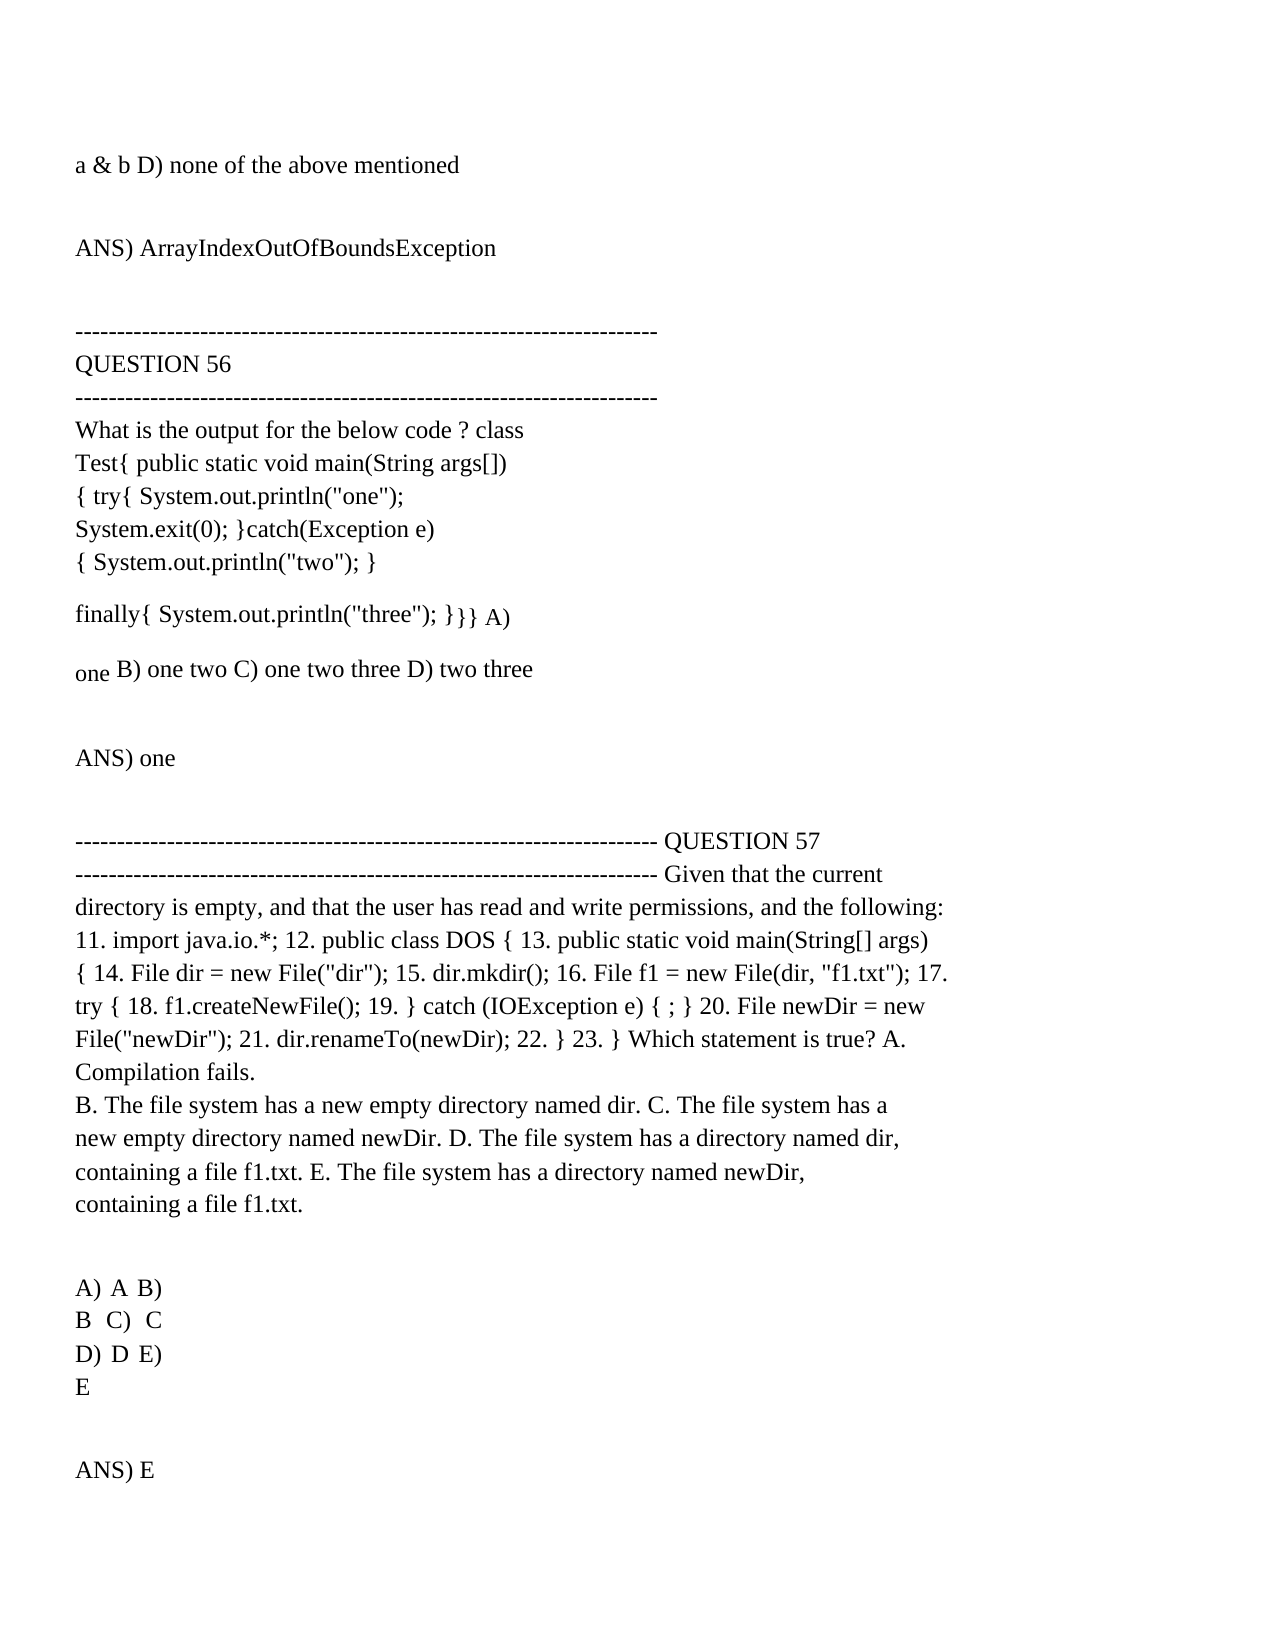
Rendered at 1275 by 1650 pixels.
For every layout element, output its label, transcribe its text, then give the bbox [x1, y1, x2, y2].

text ANS) E [75, 1455, 193, 1483]
text ANS) one [75, 743, 219, 772]
text ANS) ArrayIndexOutOfBoundsException [75, 233, 559, 262]
text B. The file system has a new empty directory named dir. C. The file system has a new empty directory named newDir. D. The file system has a directory named dir, containing a file f1.txt. E. The file system has a directory named newDir, containing a file f1.txt. [75, 1091, 904, 1218]
text a & b D) none of the above mentioned [75, 150, 524, 179]
text A) A B) B C) C D) D E) E [75, 1273, 162, 1400]
text ---------------------------------------------------------------------- QUESTION 57 ---------------------------------------------------------------------- Given that the current directory is empty, and that the user has read and write permissions, and the following: 11. import java.io.*; 12. public class DOS { 13. public static void main(String[] args) { 14. File dir = new File("dir"); 15. dir.mkdir(); 16. File f1 = new File(dir, "f1.txt"); 17. try { 18. f1.createNewFile(); 19. } catch (IOException e) { ; } 20. File newDir = new File("newDir"); 21. dir.renameTo(newDir); 22. } 23. } Which statement is true? A. Compilation fails. [75, 826, 968, 1086]
text ---------------------------------------------------------------------- QUESTION 56 ---------------------------------------------------------------------- [75, 316, 693, 411]
text What is the output for the below code ? class Test{ public static void main(String args[]){ try{ System.out.println("one"); System.exit(0); }catch(Exception e){ System.out.println("two"); } finally{ System.out.println("three"); }}} A) one B) one two C) one two three D) two three [75, 415, 544, 686]
